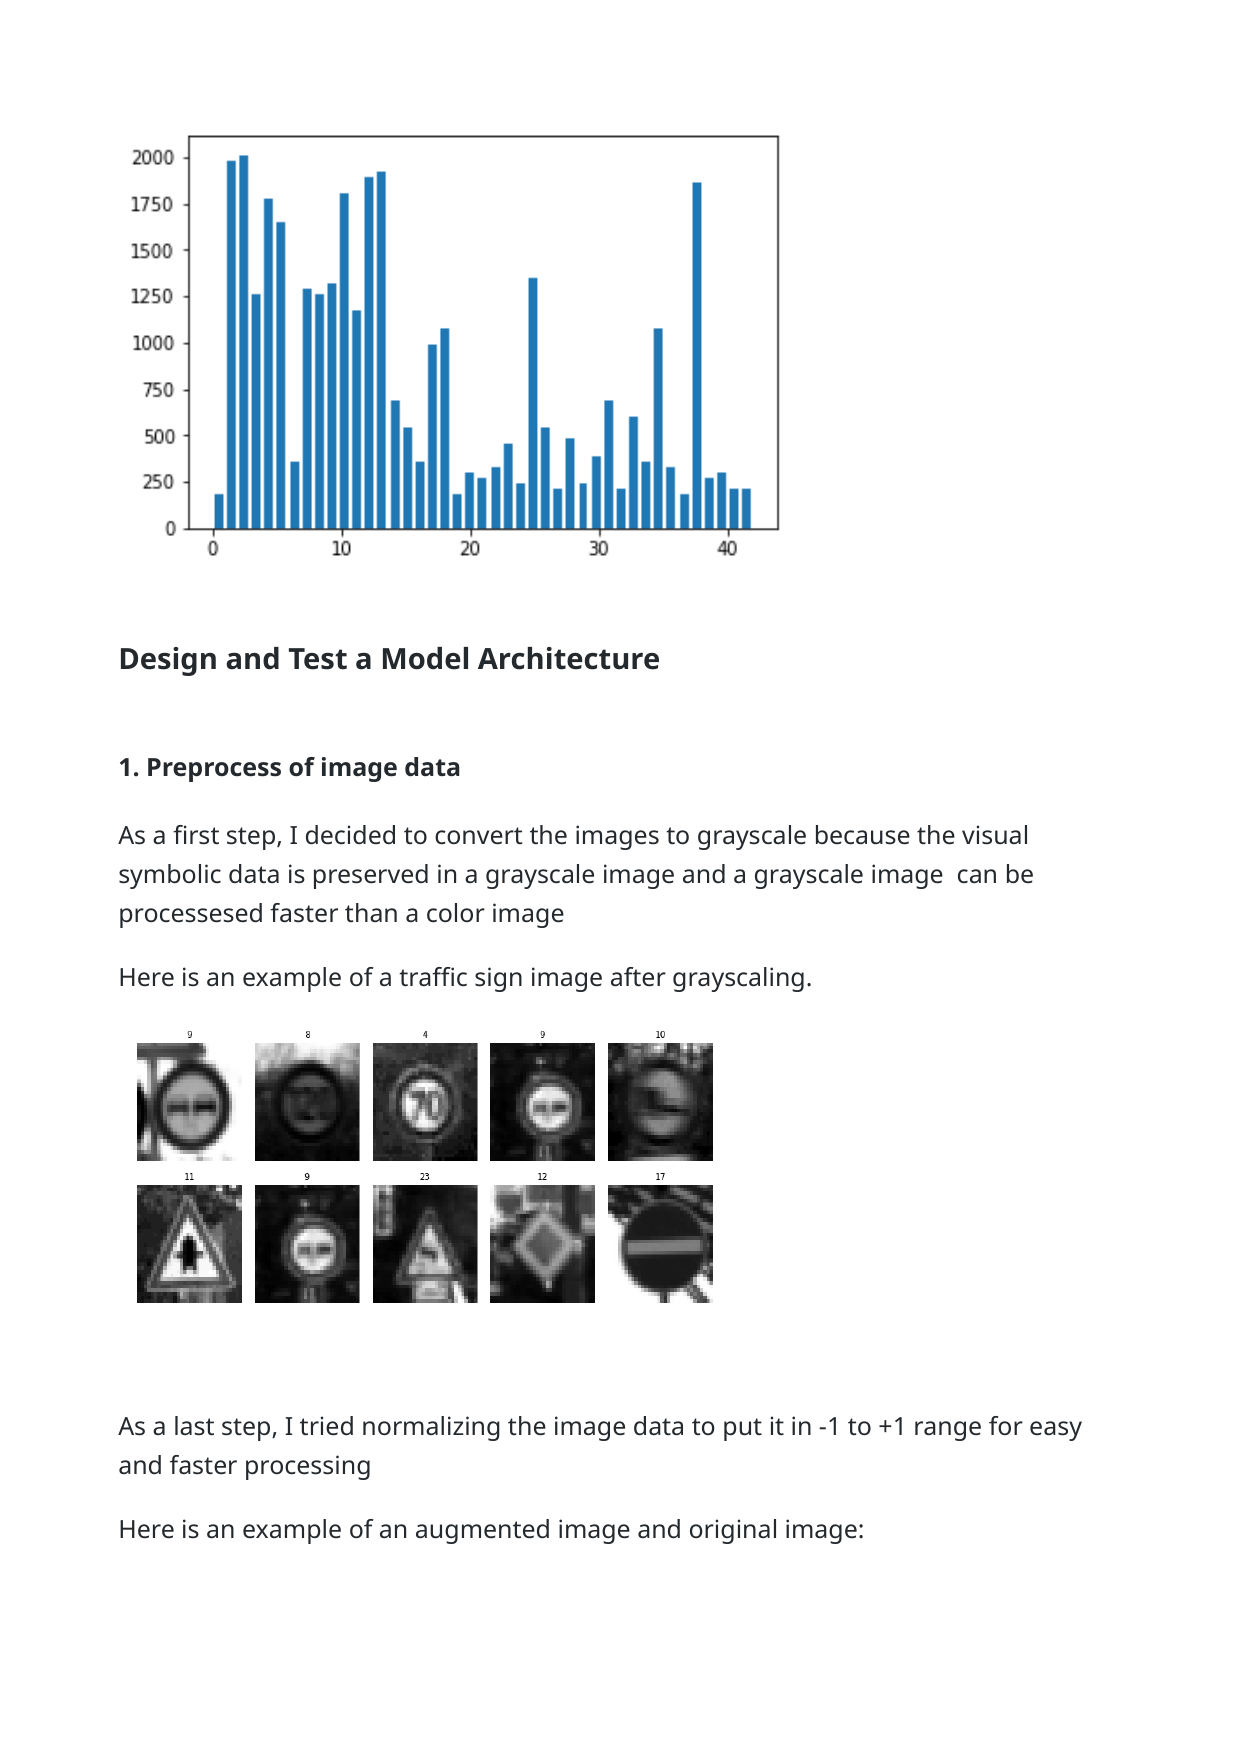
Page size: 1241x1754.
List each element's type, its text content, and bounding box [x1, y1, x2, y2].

text Here is an example of an augmented image and original image: [118, 1512, 1122, 1546]
picture [118, 118, 797, 572]
subtitle 1. Preprocess of image data [118, 750, 1122, 784]
subtitle Design and Test a Model Architecture [118, 638, 1122, 678]
text As a first step, I decided to convert the images to grayscale because the visual symbolic data is preserved in a grayscale image and a grayscale image can be processesed faster than a color image [118, 818, 1122, 930]
text As a last step, I tried normalizing the image data to put it in -1 to +1 range for easy and faster processing [118, 1408, 1122, 1482]
text Here is an example of a traffic sign image after grayscaling. [118, 960, 1122, 994]
picture [118, 1024, 719, 1322]
